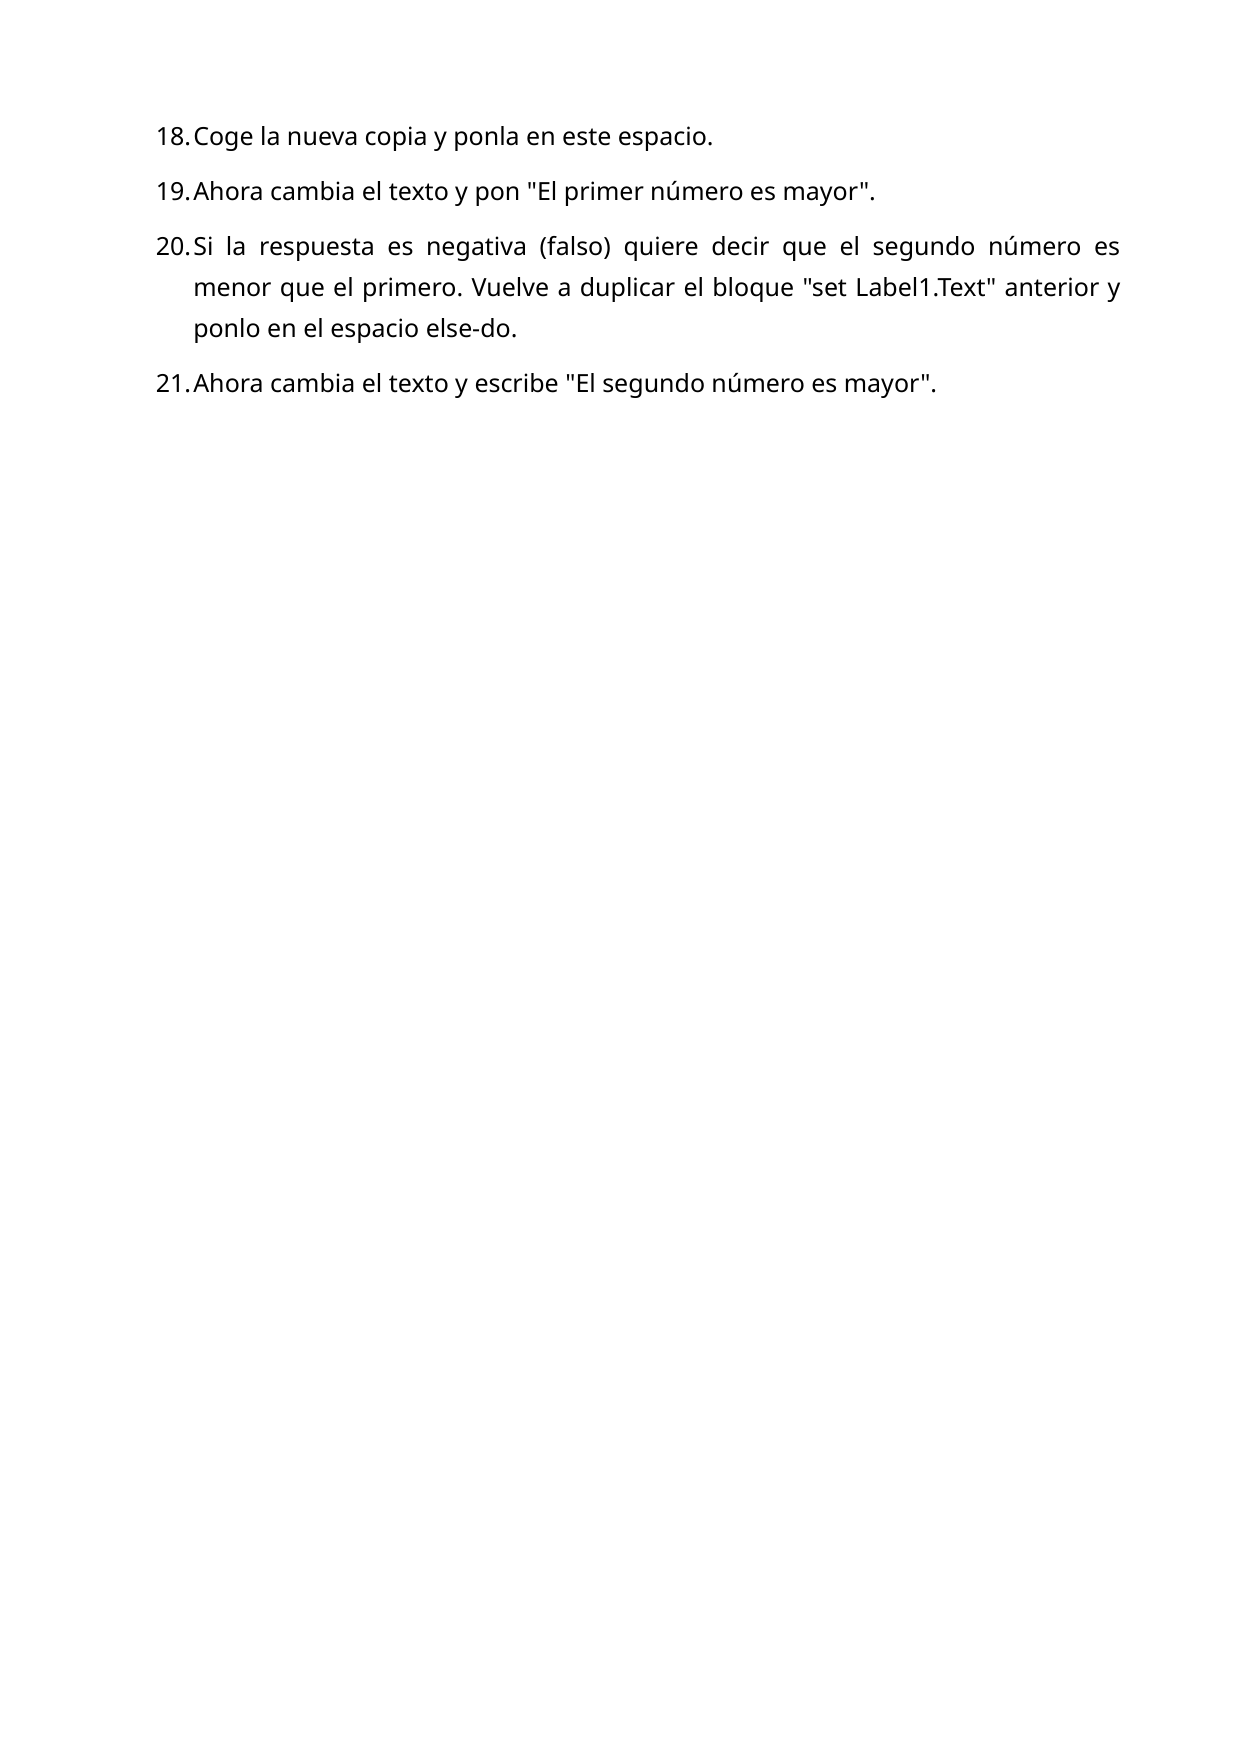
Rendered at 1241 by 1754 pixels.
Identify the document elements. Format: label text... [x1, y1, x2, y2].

list Ahora cambia el texto y pon "El primer número es mayor". [156, 173, 1122, 208]
list Coge la nueva copia y ponla en este espacio. [156, 118, 1122, 152]
list Ahora cambia el texto y escribe "El segundo número es mayor". [156, 366, 1122, 400]
list Si la respuesta es negativa (falso) quiere decir que el segundo número es menor que el primero. Vuelve a duplicar el bloque "set Label1.Text" anterior y ponlo en el espacio else-do. [156, 229, 1122, 345]
